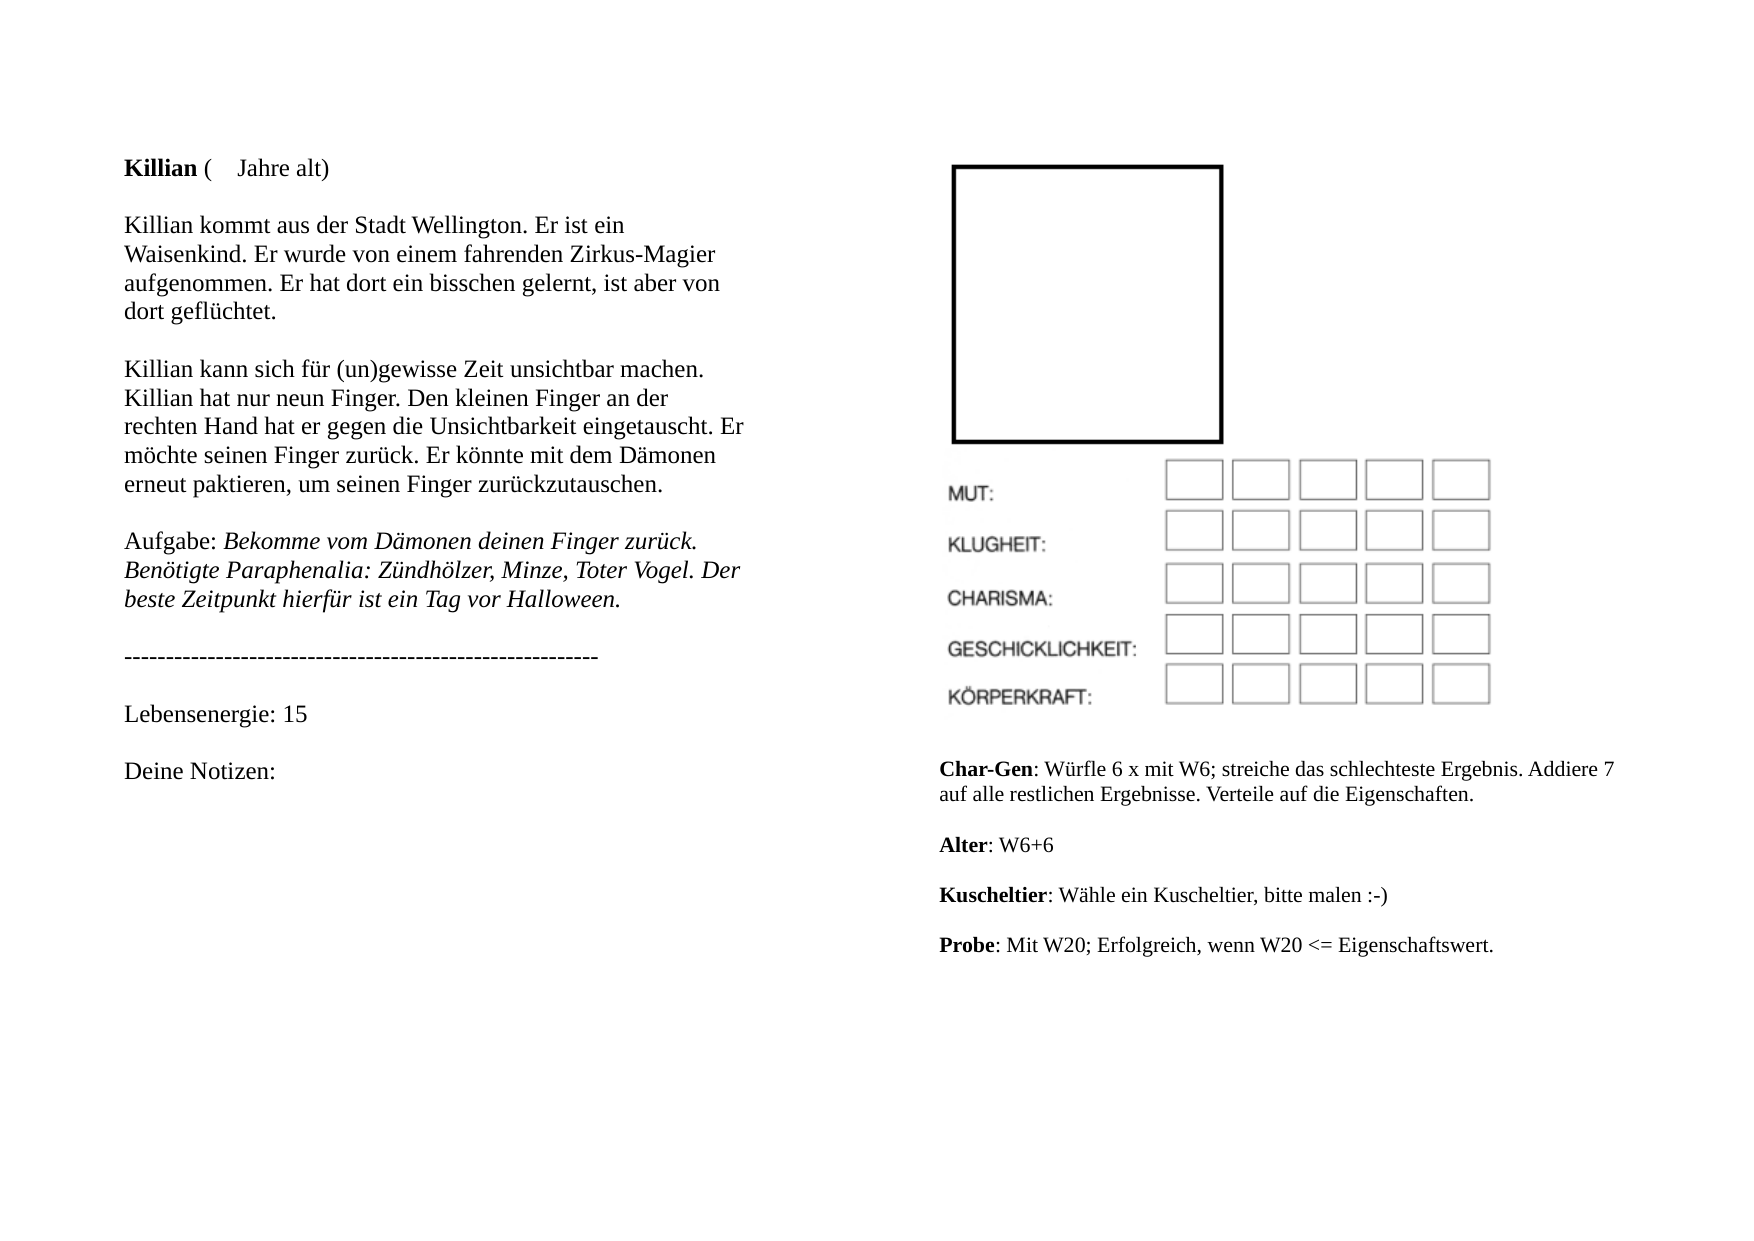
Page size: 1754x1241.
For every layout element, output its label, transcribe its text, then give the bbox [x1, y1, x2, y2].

table_header Killian ( Jahre alt) Killian kommt aus der Stadt Wellington. Er ist ein Waisenkind. Er wurde von einem fahrenden Zirkus-Magier aufgenommen. Er hat dort ein bisschen gelernt, ist aber von dort geflüchtet. Killian kann sich für (un)gewisse Zeit unsichtbar machen. Killian hat nur neun Finger. Den kleinen Finger an der rechten Hand hat er gegen die Unsichtbarkeit eingetauscht. Er möchte seinen Finger zurück. Er könnte mit dem Dämonen erneut paktieren, um seinen Finger zurückzutauschen. Aufgabe: Bekomme vom Dämonen deinen Finger zurück. Benötigte Paraphenalia: Zündhölzer, Minze, Toter Vogel. Der beste Zeitpunkt hierfür ist ein Tag vor Halloween. --------------------------------------------------------- Lebensenergie: 15 Deine Notizen: [118, 147, 750, 963]
table_header Char-Gen: Würfle 6 x mit W6; streiche das schlechteste Ergebnis. Addiere 7 auf alle restlichen Ergebnisse. Verteile auf die Eigenschaften. Alter: W6+6 Kuscheltier: Wähle ein Kuscheltier, bitte malen :-) Probe: Mit W20; Erfolgreich, wenn W20 <= Eigenschaftswert. [934, 147, 1636, 963]
table_header [750, 147, 933, 963]
picture [939, 152, 1517, 728]
